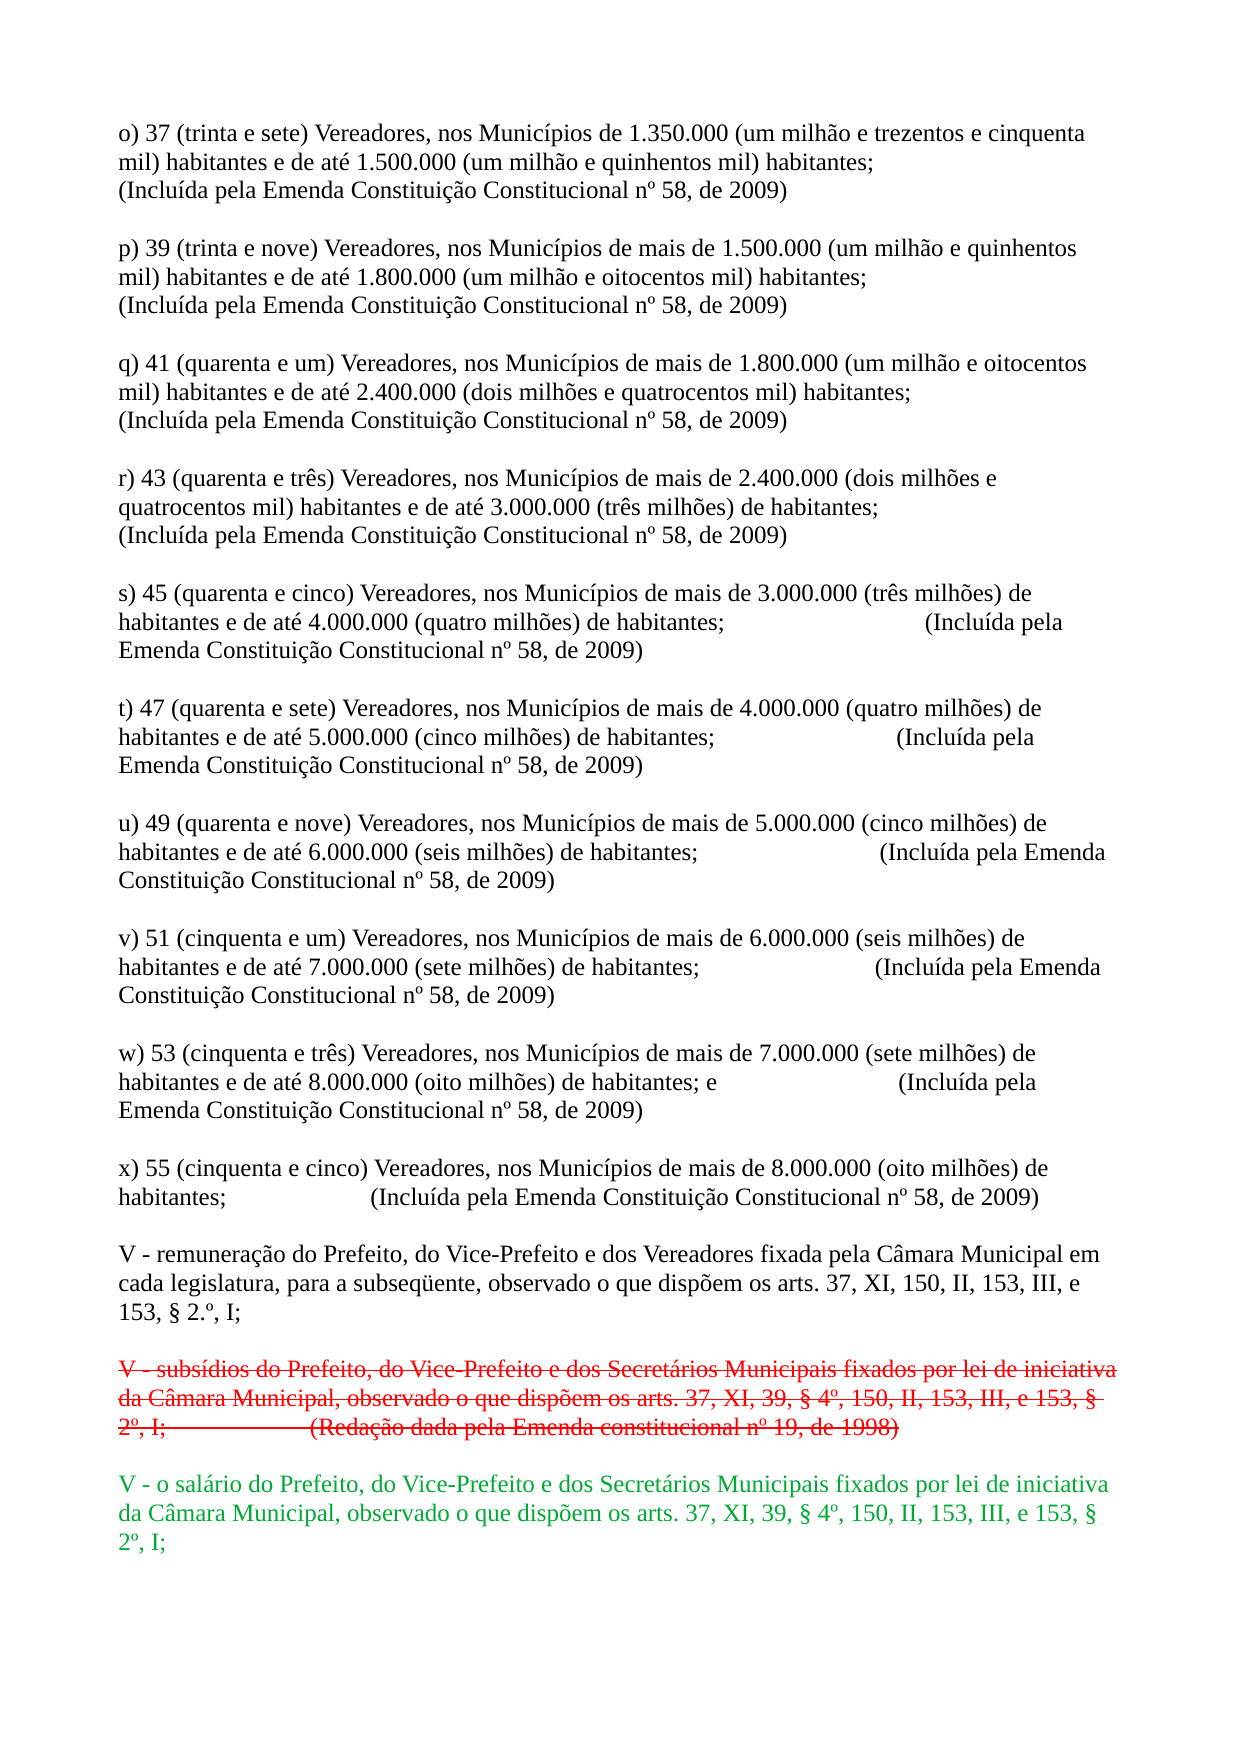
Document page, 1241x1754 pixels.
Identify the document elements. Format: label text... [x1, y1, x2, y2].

text r) 43 (quarenta e três) Vereadores, nos Municípios de mais de 2.400.000 (dois milhões e quatrocentos mil) habitantes e de até 3.000.000 (três milhões) de habitantes; (Incluída pela Emenda Constituição Constitucional nº 58, de 2009) [118, 463, 1122, 549]
text x) 55 (cinquenta e cinco) Vereadores, nos Municípios de mais de 8.000.000 (oito milhões) de habitantes; (Incluída pela Emenda Constituição Constitucional nº 58, de 2009) [118, 1153, 1122, 1211]
text V - remuneração do Prefeito, do Vice-Prefeito e dos Vereadores fixada pela Câmara Municipal em cada legislatura, para a subseqüente, observado o que dispõem os arts. 37, XI, 150, II, 153, III, e 153, § 2.º, I; [118, 1239, 1122, 1326]
text q) 41 (quarenta e um) Vereadores, nos Municípios de mais de 1.800.000 (um milhão e oitocentos mil) habitantes e de até 2.400.000 (dois milhões e quatrocentos mil) habitantes; (Incluída pela Emenda Constituição Constitucional nº 58, de 2009) [118, 348, 1122, 434]
text v) 51 (cinquenta e um) Vereadores, nos Municípios de mais de 6.000.000 (seis milhões) de habitantes e de até 7.000.000 (sete milhões) de habitantes; (Incluída pela Emenda Constituição Constitucional nº 58, de 2009) [118, 923, 1122, 1009]
text o) 37 (trinta e sete) Vereadores, nos Municípios de 1.350.000 (um milhão e trezentos e cinquenta mil) habitantes e de até 1.500.000 (um milhão e quinhentos mil) habitantes; (Incluída pela Emenda Constituição Constitucional nº 58, de 2009) [118, 118, 1122, 204]
text w) 53 (cinquenta e três) Vereadores, nos Municípios de mais de 7.000.000 (sete milhões) de habitantes e de até 8.000.000 (oito milhões) de habitantes; e (Incluída pela Emenda Constituição Constitucional nº 58, de 2009) [118, 1038, 1122, 1124]
text V - o salário do Prefeito, do Vice-Prefeito e dos Secretários Municipais fixados por lei de iniciativa da Câmara Municipal, observado o que dispõem os arts. 37, XI, 39, § 4º, 150, II, 153, III, e 153, § 2º, I; [118, 1469, 1122, 1556]
text V - subsídios do Prefeito, do Vice-Prefeito e dos Secretários Municipais fixados por lei de iniciativa da Câmara Municipal, observado o que dispõem os arts. 37, XI, 39, § 4º, 150, II, 153, III, e 153, § 2º, I; (Redação dada pela Emenda constitucional nº 19, de 1998) [118, 1354, 1122, 1441]
text s) 45 (quarenta e cinco) Vereadores, nos Municípios de mais de 3.000.000 (três milhões) de habitantes e de até 4.000.000 (quatro milhões) de habitantes; (Incluída pela Emenda Constituição Constitucional nº 58, de 2009) [118, 578, 1122, 664]
text u) 49 (quarenta e nove) Vereadores, nos Municípios de mais de 5.000.000 (cinco milhões) de habitantes e de até 6.000.000 (seis milhões) de habitantes; (Incluída pela Emenda Constituição Constitucional nº 58, de 2009) [118, 808, 1122, 894]
text t) 47 (quarenta e sete) Vereadores, nos Municípios de mais de 4.000.000 (quatro milhões) de habitantes e de até 5.000.000 (cinco milhões) de habitantes; (Incluída pela Emenda Constituição Constitucional nº 58, de 2009) [118, 693, 1122, 779]
text p) 39 (trinta e nove) Vereadores, nos Municípios de mais de 1.500.000 (um milhão e quinhentos mil) habitantes e de até 1.800.000 (um milhão e oitocentos mil) habitantes; (Incluída pela Emenda Constituição Constitucional nº 58, de 2009) [118, 233, 1122, 319]
